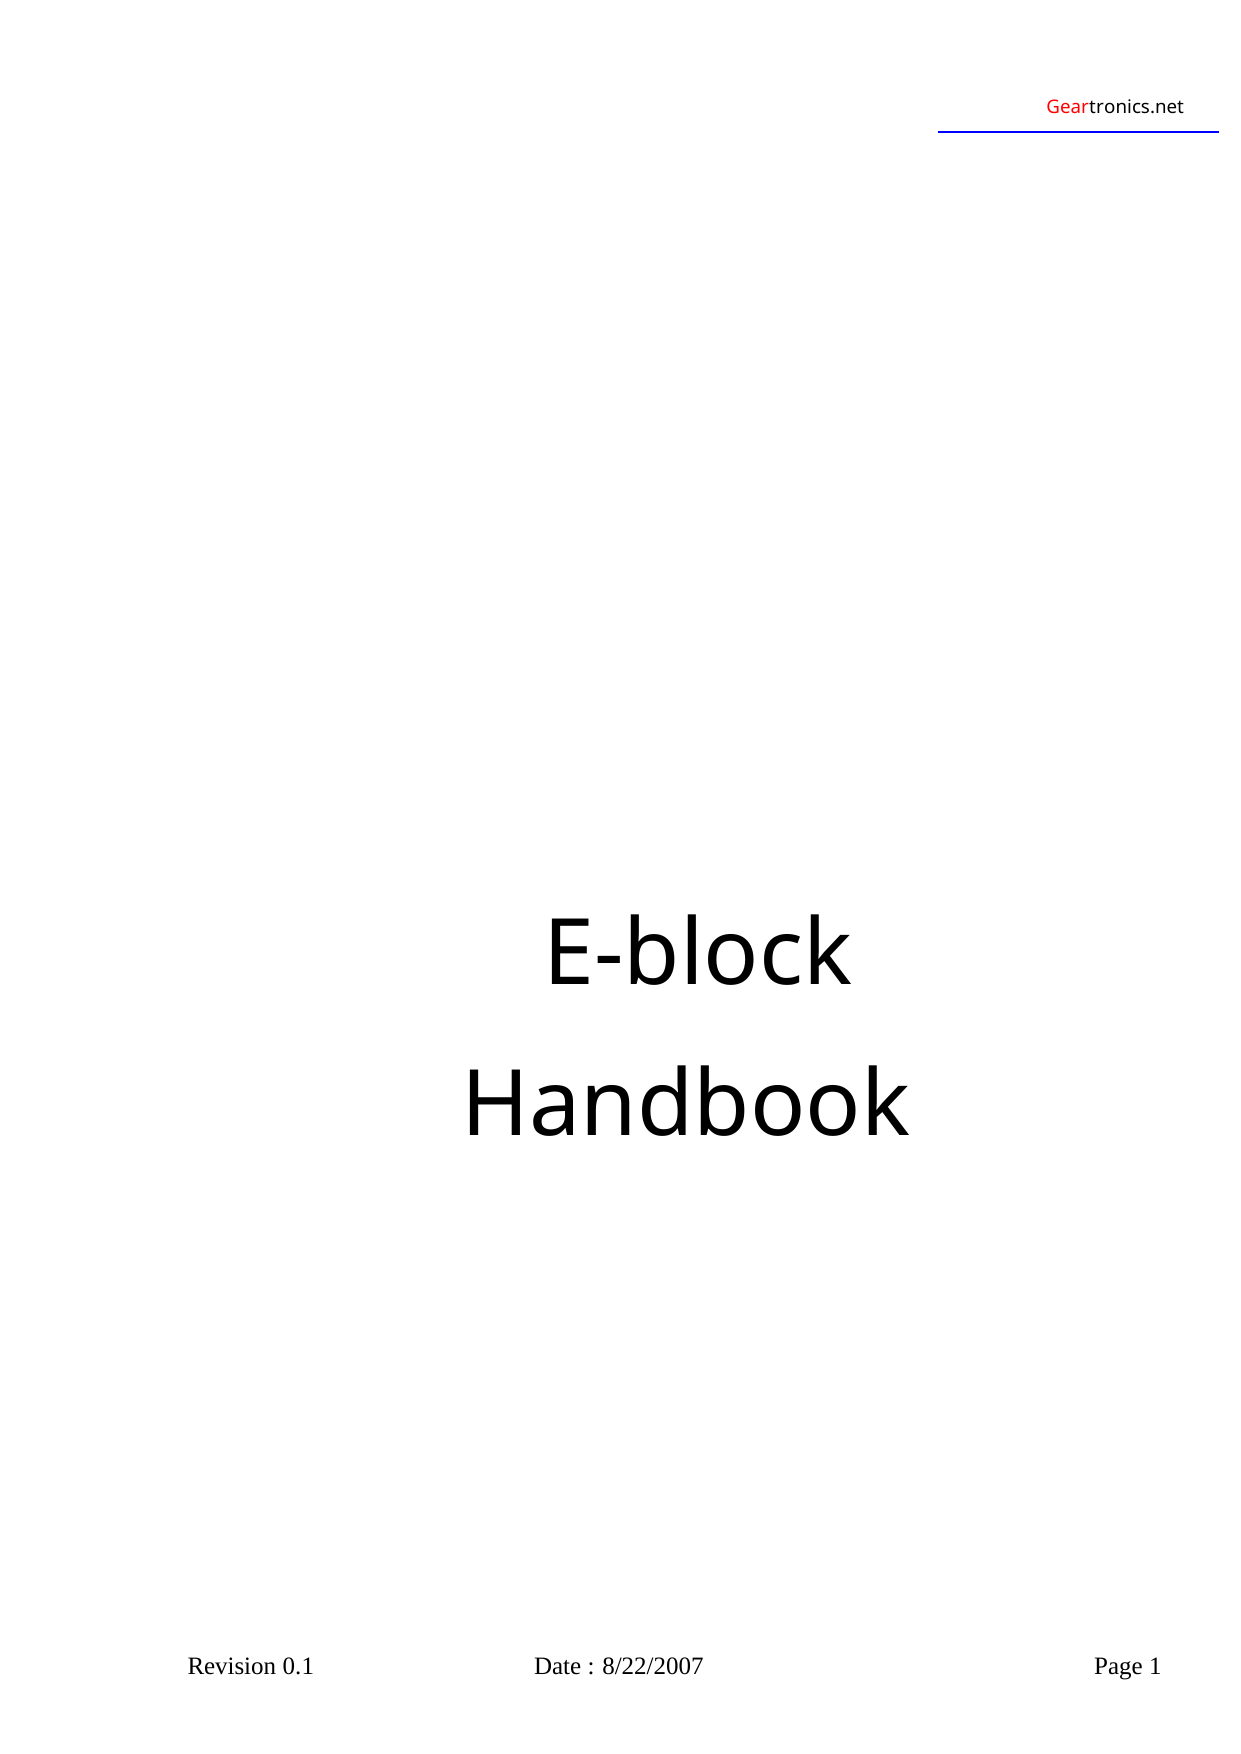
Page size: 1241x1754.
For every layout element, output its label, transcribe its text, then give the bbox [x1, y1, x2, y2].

subtitle E-block [187, 887, 1184, 1025]
text Handbook [187, 1038, 1184, 1176]
